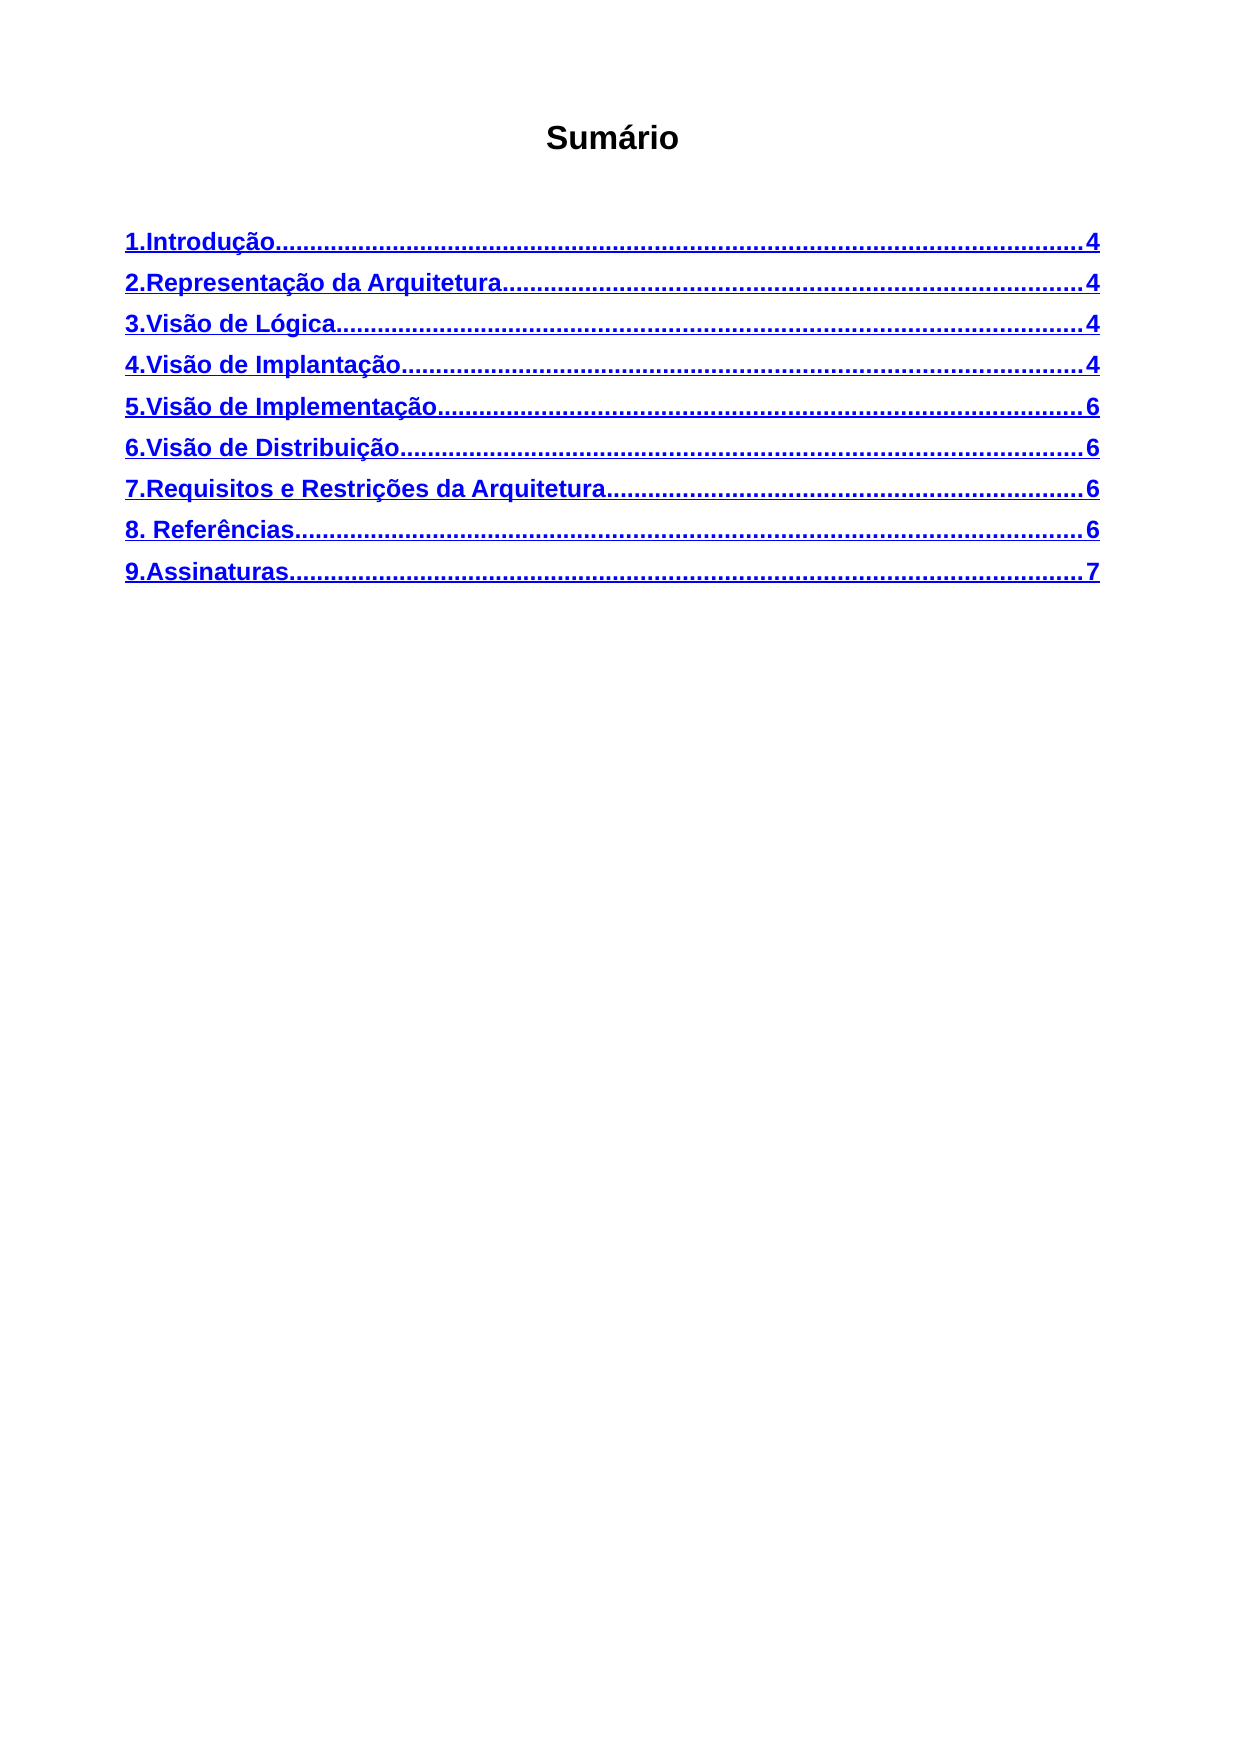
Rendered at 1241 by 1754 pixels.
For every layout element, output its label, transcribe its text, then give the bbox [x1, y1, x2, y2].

text 8. Referências 6 [125, 515, 1100, 540]
text 9.Assinaturas 7 [125, 557, 1100, 581]
text Sumário [125, 118, 1100, 157]
text 5.Visão de Implementação 6 [125, 392, 1100, 416]
text 2.Representação da Arquitetura 4 [125, 268, 1100, 293]
text 1.Introdução 4 [125, 227, 1100, 251]
text 3.Visão de Lógica 4 [125, 309, 1100, 334]
text 4.Visão de Implantação 4 [125, 350, 1100, 375]
text 7.Requisitos e Restrições da Arquitetura 6 [125, 474, 1100, 499]
text 6.Visão de Distribuição 6 [125, 433, 1100, 458]
